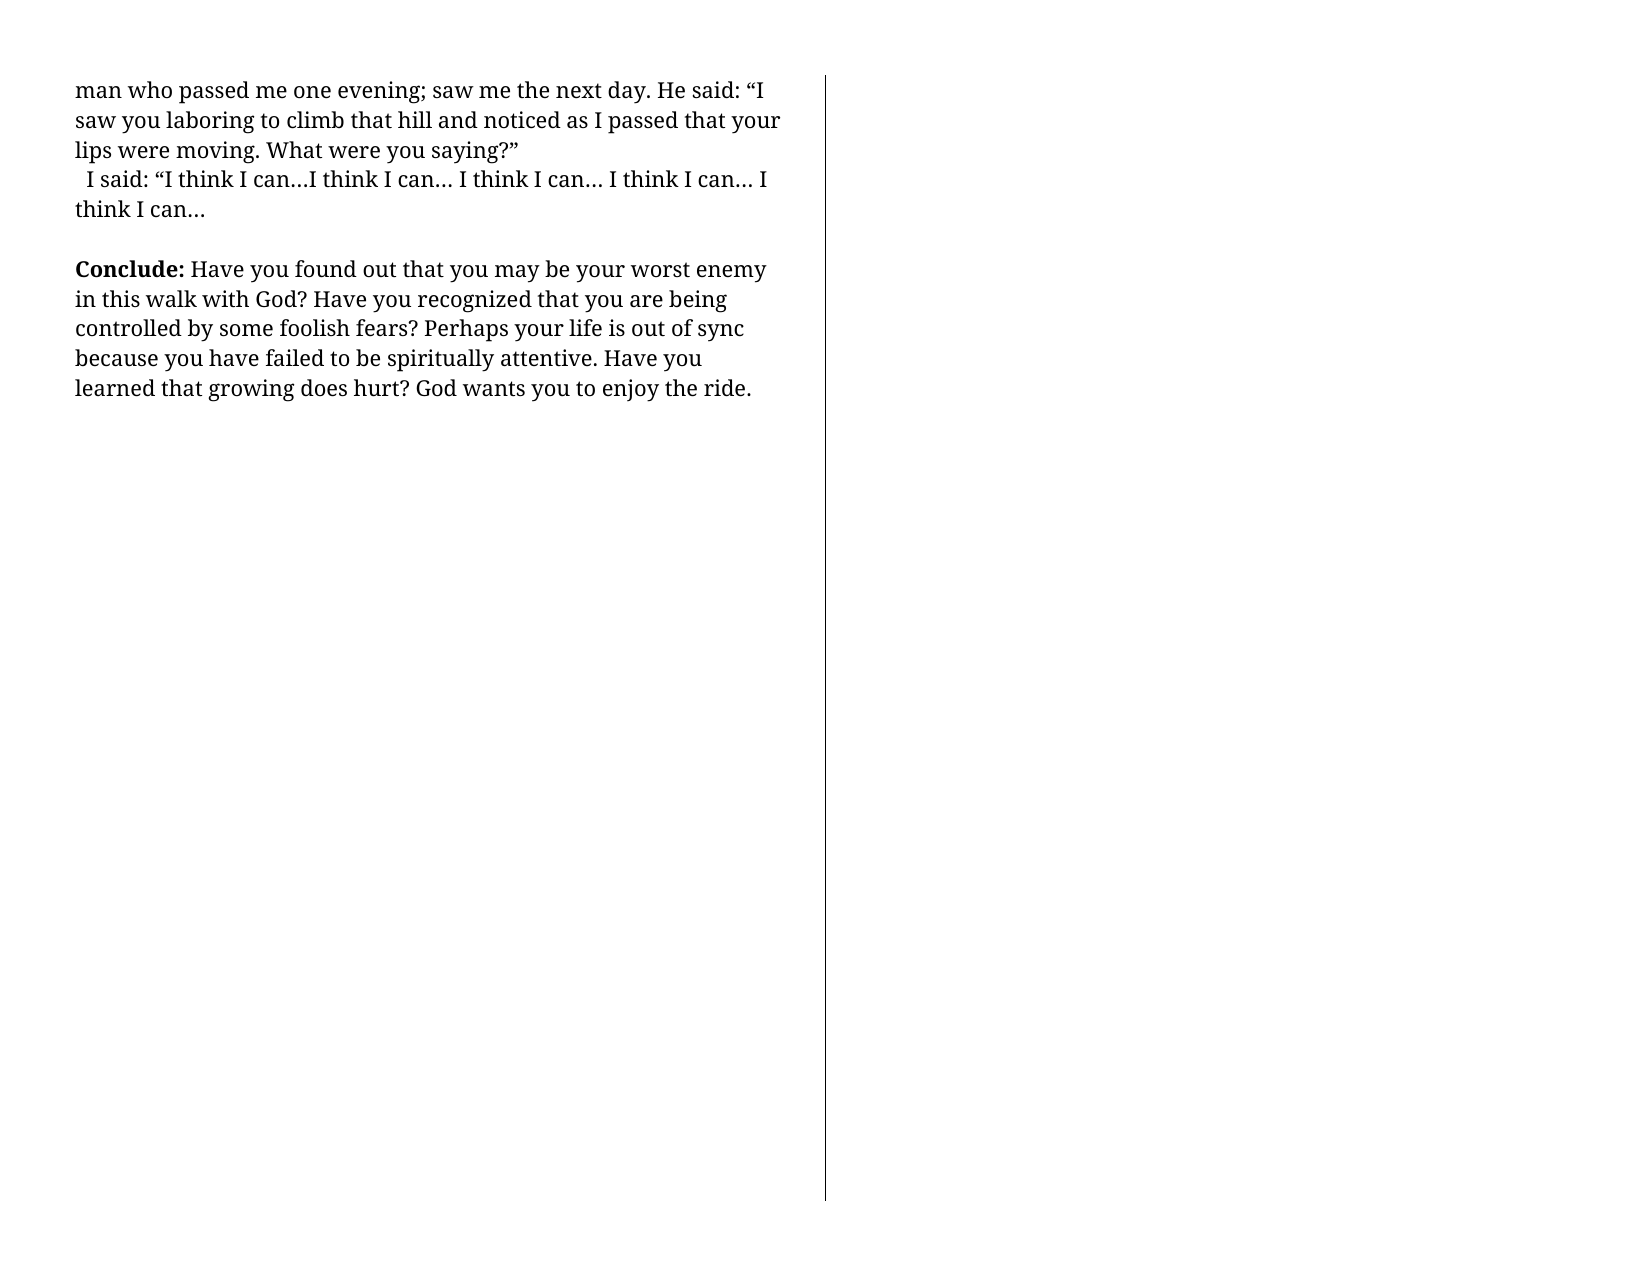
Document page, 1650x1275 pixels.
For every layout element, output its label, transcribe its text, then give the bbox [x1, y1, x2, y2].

text Conclude: Have you found out that you may be your worst enemy in this walk with God? Have you recognized that you are being controlled by some foolish fears? Perhaps your life is out of sync because you have failed to be spiritually attentive. Have you learned that growing does hurt? God wants you to enjoy the ride. [75, 254, 788, 403]
text I said: “I think I can…I think I can… I think I can… I think I can… I think I can… [75, 164, 788, 224]
text man who passed me one evening; saw me the next day. He said: “I saw you laboring to climb that hill and noticed as I passed that your lips were moving. What were you saying?” [75, 75, 788, 164]
